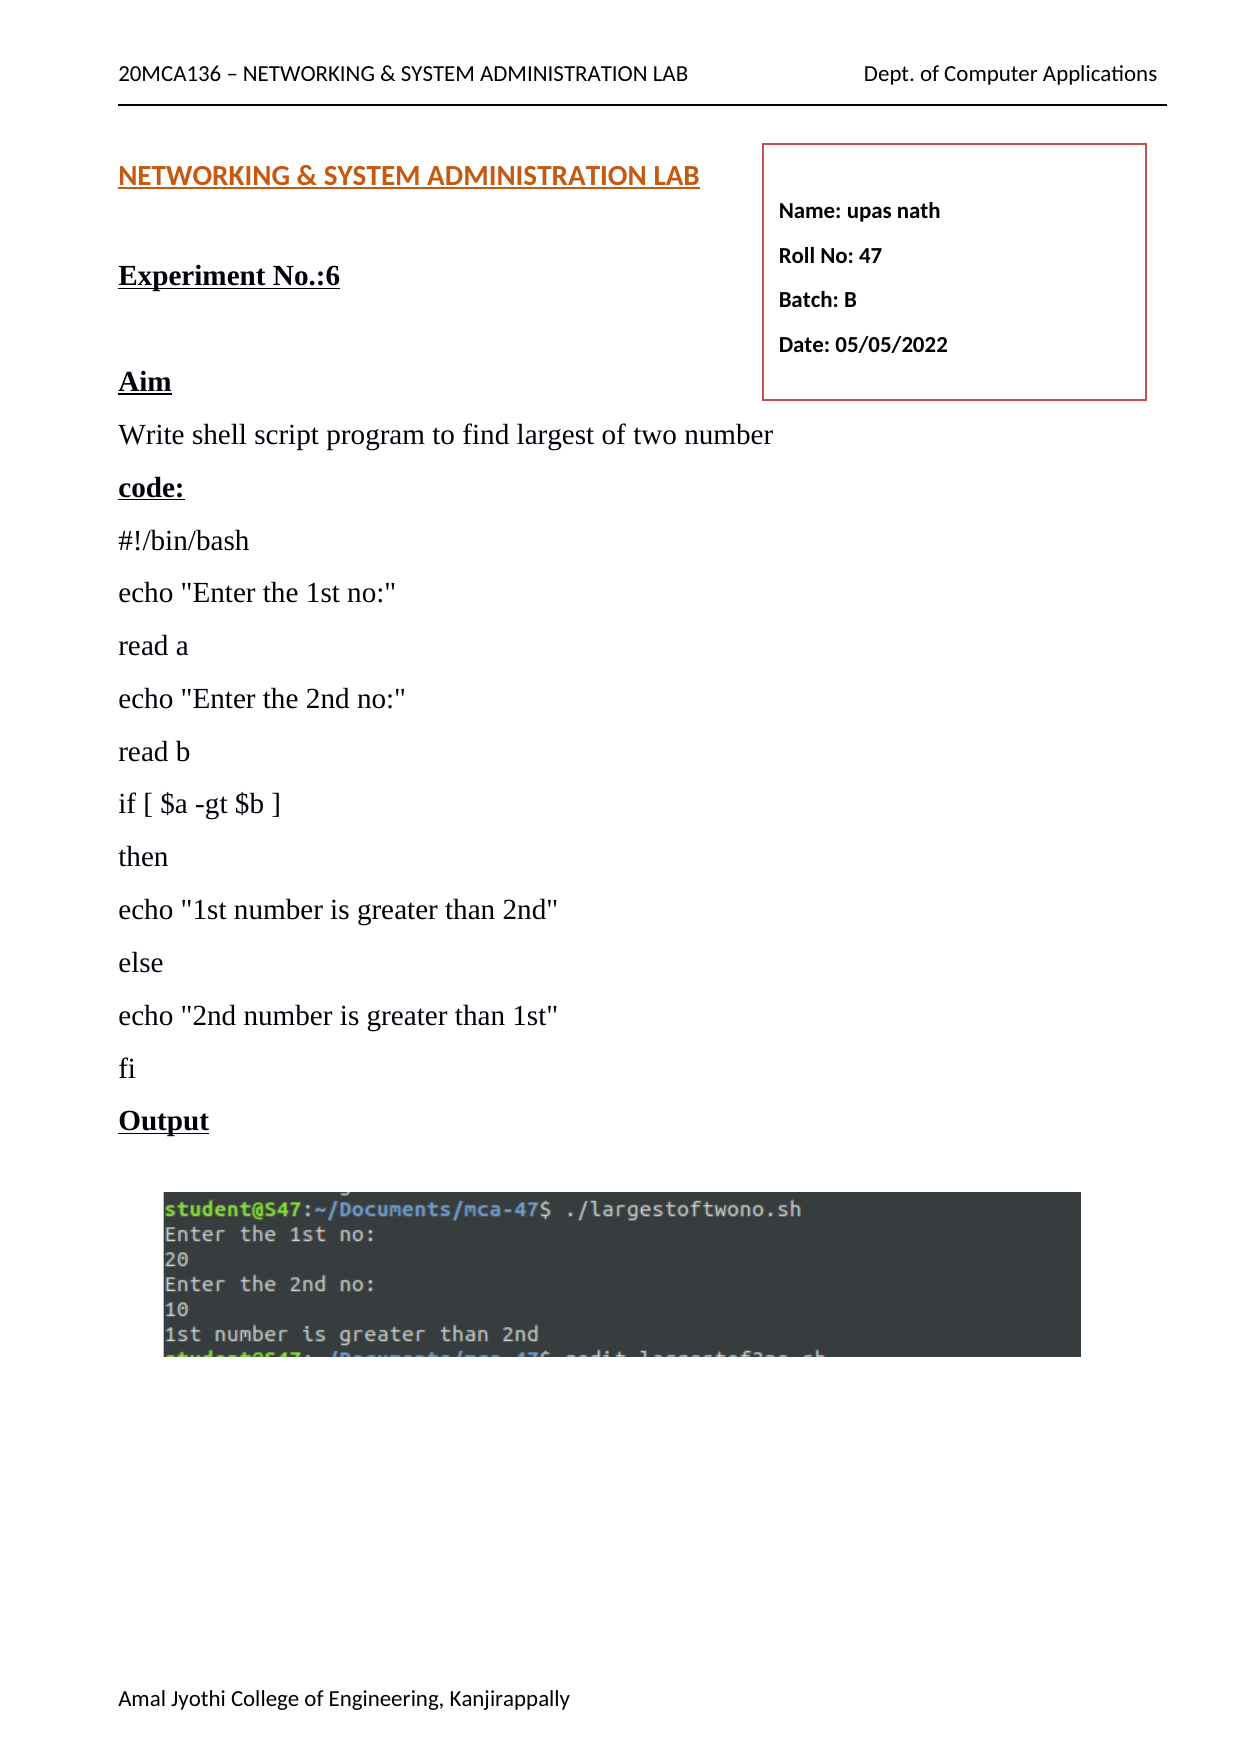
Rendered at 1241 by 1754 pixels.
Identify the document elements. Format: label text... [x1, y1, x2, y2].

text Write shell script program to find largest of two number [118, 417, 1167, 451]
text Name: upas nath [778, 196, 1131, 224]
text echo "Enter the 2nd no:" [118, 681, 1167, 714]
text Output [118, 1103, 1167, 1137]
text fi [118, 1051, 1167, 1084]
text echo "2nd number is greater than 1st" [118, 998, 1167, 1031]
text echo "1st number is greater than 2nd" [118, 892, 1167, 926]
text read a [118, 628, 1167, 662]
text Date: 05/05/2022 [778, 330, 1131, 358]
text NETWORKING & SYSTEM ADMINISTRATION LAB [118, 157, 762, 192]
text [1147, 258, 1167, 292]
text then [118, 839, 1167, 873]
text Experiment No.:6 [118, 258, 762, 292]
text code: [118, 470, 1167, 503]
text Roll No: 47 [778, 241, 1131, 269]
text echo "Enter the 1st no:" [118, 575, 1167, 609]
text if [ $a -gt $b ] [118, 787, 1167, 820]
text Batch: B [778, 286, 1131, 314]
text else [118, 945, 1167, 979]
text #!/bin/bash [118, 523, 1167, 556]
text read b [118, 734, 1167, 767]
text [1147, 364, 1167, 398]
text Aim [118, 364, 762, 398]
